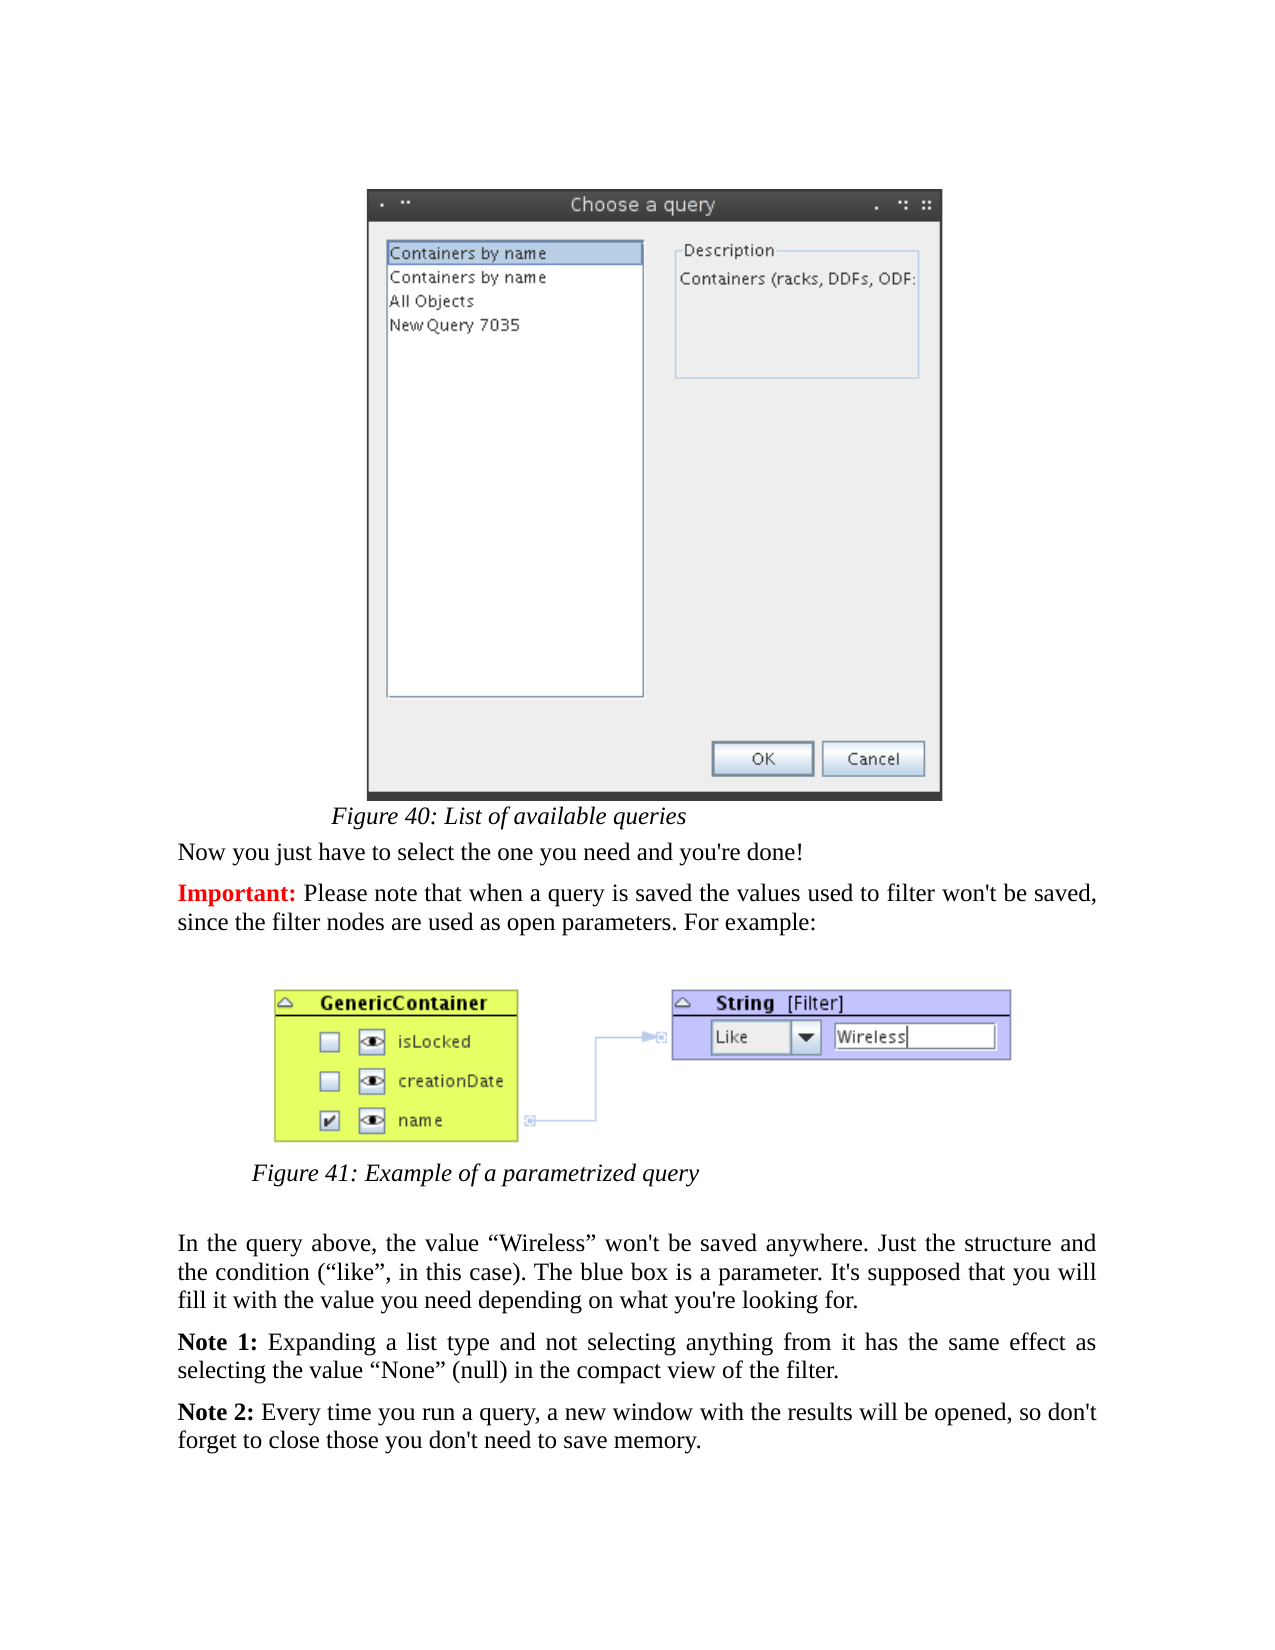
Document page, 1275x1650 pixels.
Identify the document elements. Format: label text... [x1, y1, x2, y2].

text Note 2: Every time you run a query, a new window with the results will be opened, so don't forget to close those you don't need to save memory. [177, 1397, 1098, 1454]
text In the query above, the value “Wireless” won't be saved anywhere. Just the structure and the condition (“like”, in this case). The blue box is a parameter. It's supposed that you will fill it with the value you need depending on what you're looking for. [177, 1228, 1098, 1314]
picture [366, 189, 943, 801]
text Note 1: Expanding a list type and not selecting anything from it has the same effect as selecting the value “None” (null) in the compact view of the filter. [177, 1327, 1098, 1384]
text Important: Please note that when a query is saved the values used to filter won't be saved, since the filter nodes are used as open parameters. For example: [177, 878, 1098, 936]
picture [251, 961, 1024, 1158]
text Now you just have to select the one you need and you're done! [177, 837, 1098, 866]
text Figure 40: List of available queries [331, 190, 944, 829]
text Figure 41: Example of a parametrized query [252, 1158, 1023, 1187]
